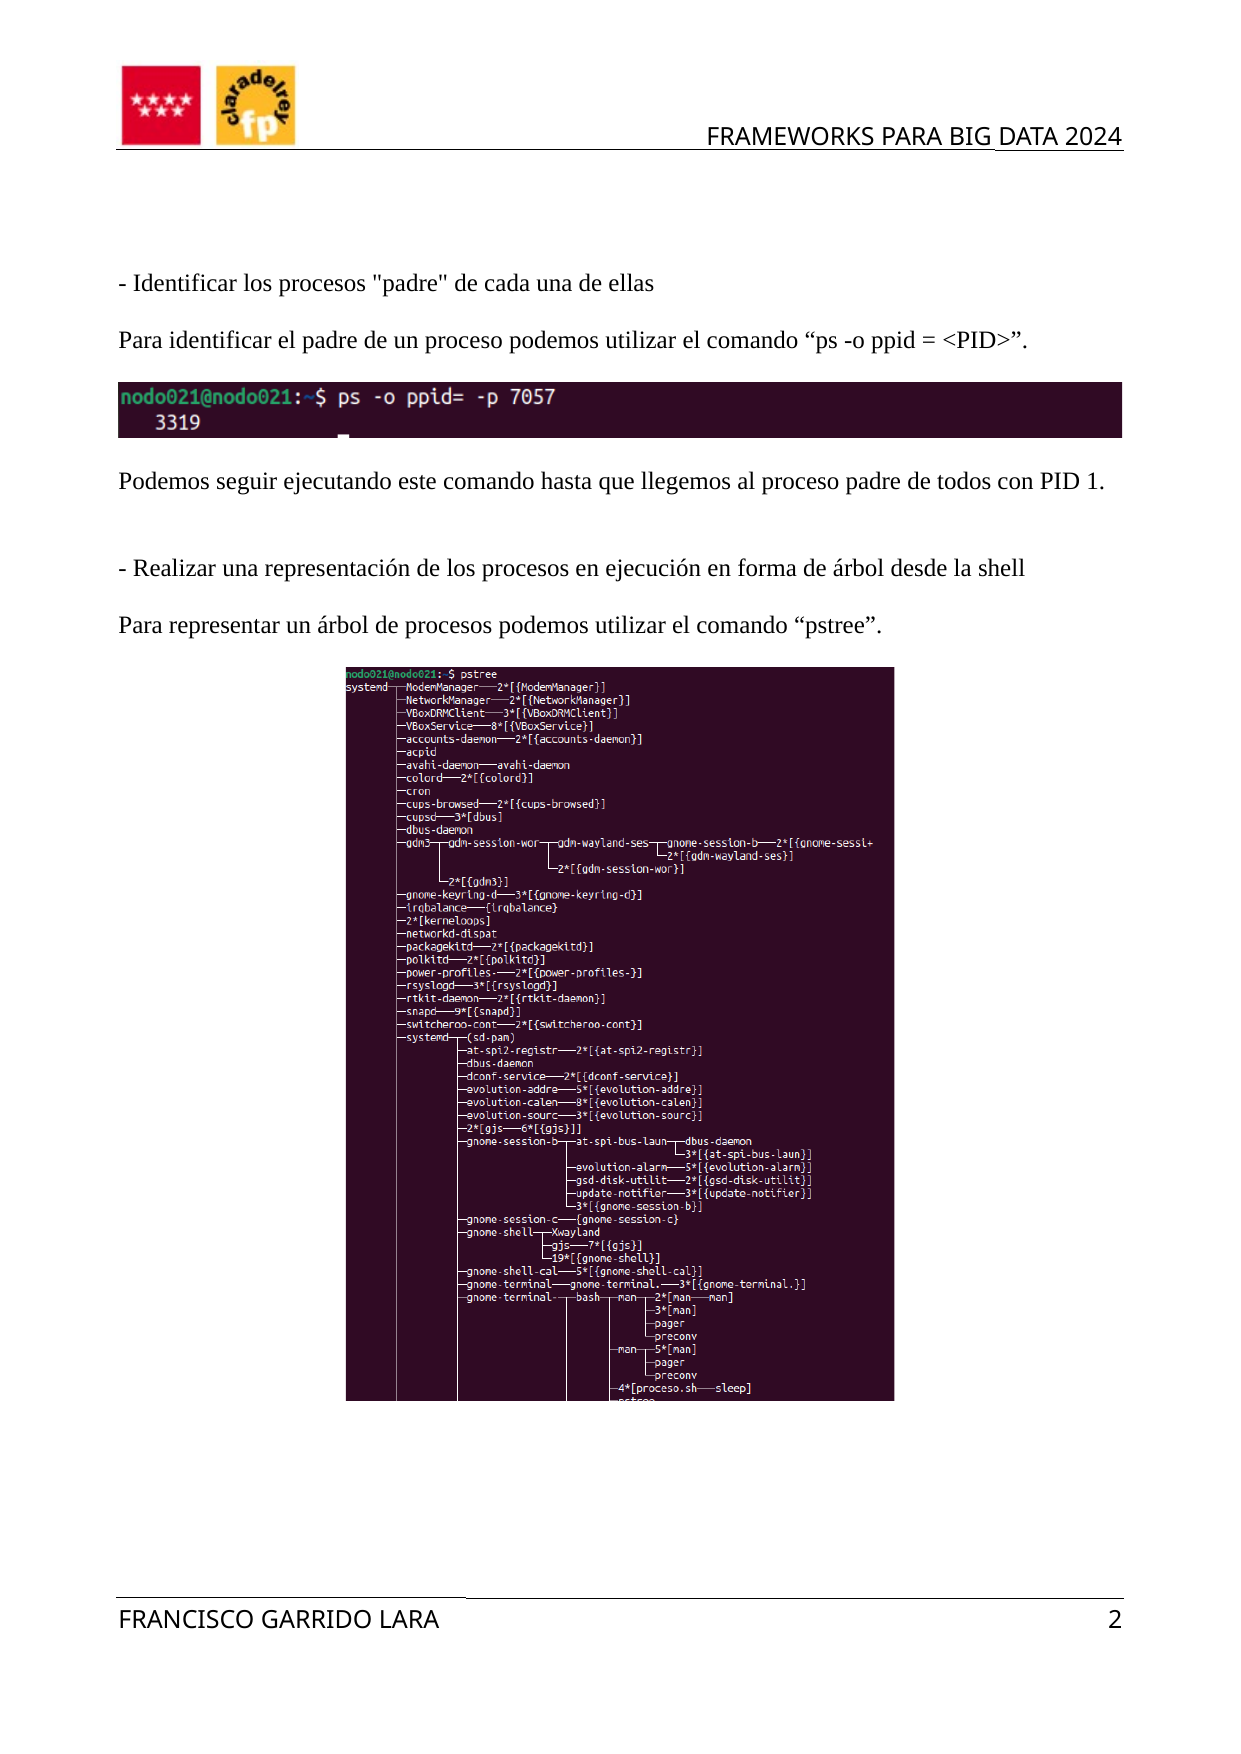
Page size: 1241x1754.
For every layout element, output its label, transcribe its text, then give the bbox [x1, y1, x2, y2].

text Para representar un árbol de procesos podemos utilizar el comando “pstree”. [118, 610, 1122, 639]
picture [345, 667, 895, 1401]
picture [116, 60, 299, 149]
text - Realizar una representación de los procesos en ejecución en forma de árbol desde la shell [118, 553, 1122, 581]
text Para identificar el padre de un proceso podemos utilizar el comando “ps -o ppid = <PID>”. [118, 325, 1122, 354]
text Podemos seguir ejecutando este comando hasta que llegemos al proceso padre de todos con PID 1. [118, 438, 1122, 495]
picture [118, 382, 1123, 438]
text - Identificar los procesos "padre" de cada una de ellas [118, 268, 1122, 297]
